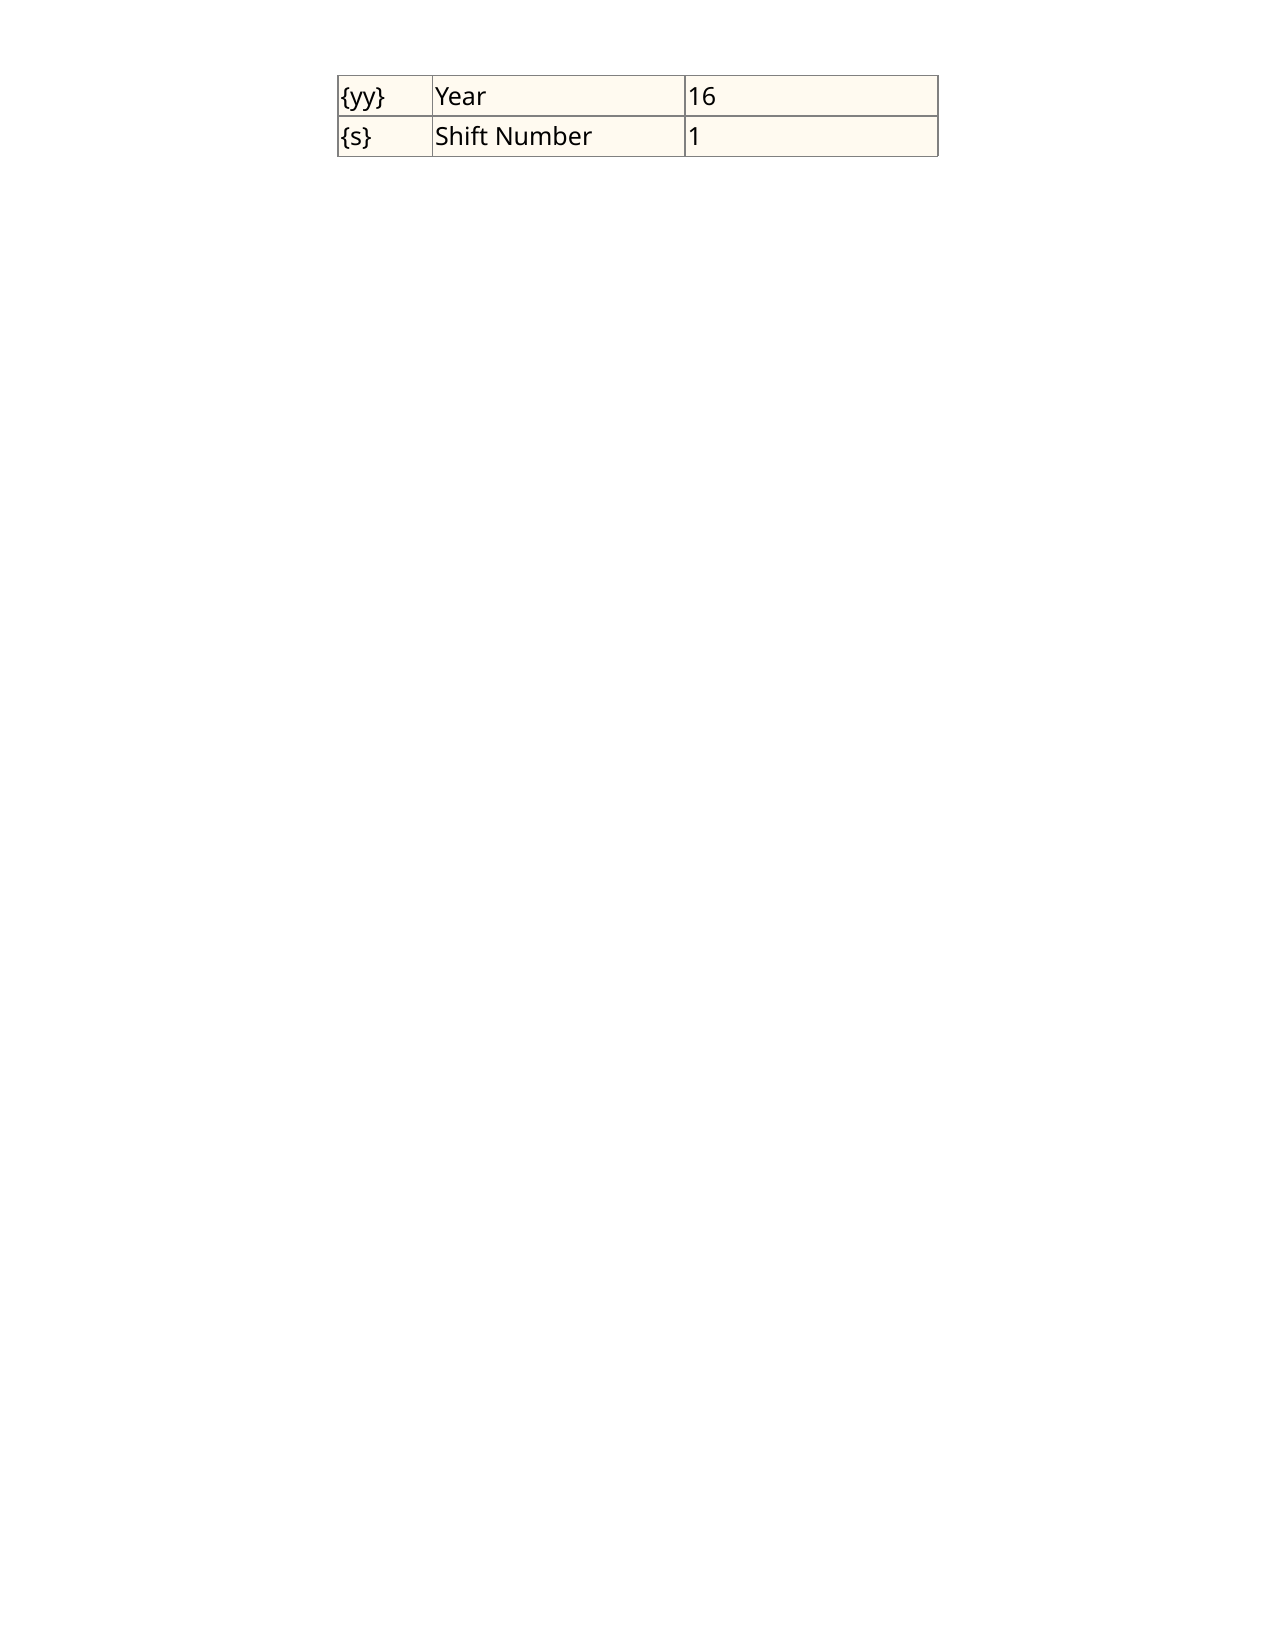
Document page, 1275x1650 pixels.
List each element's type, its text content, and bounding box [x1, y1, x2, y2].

table_cell {yy} [339, 76, 432, 115]
table_cell 16 [686, 76, 937, 115]
table_cell 1 [686, 117, 937, 156]
table_cell Shift Number [433, 117, 684, 156]
table_cell {s} [339, 117, 432, 156]
table_cell Year [433, 76, 684, 115]
